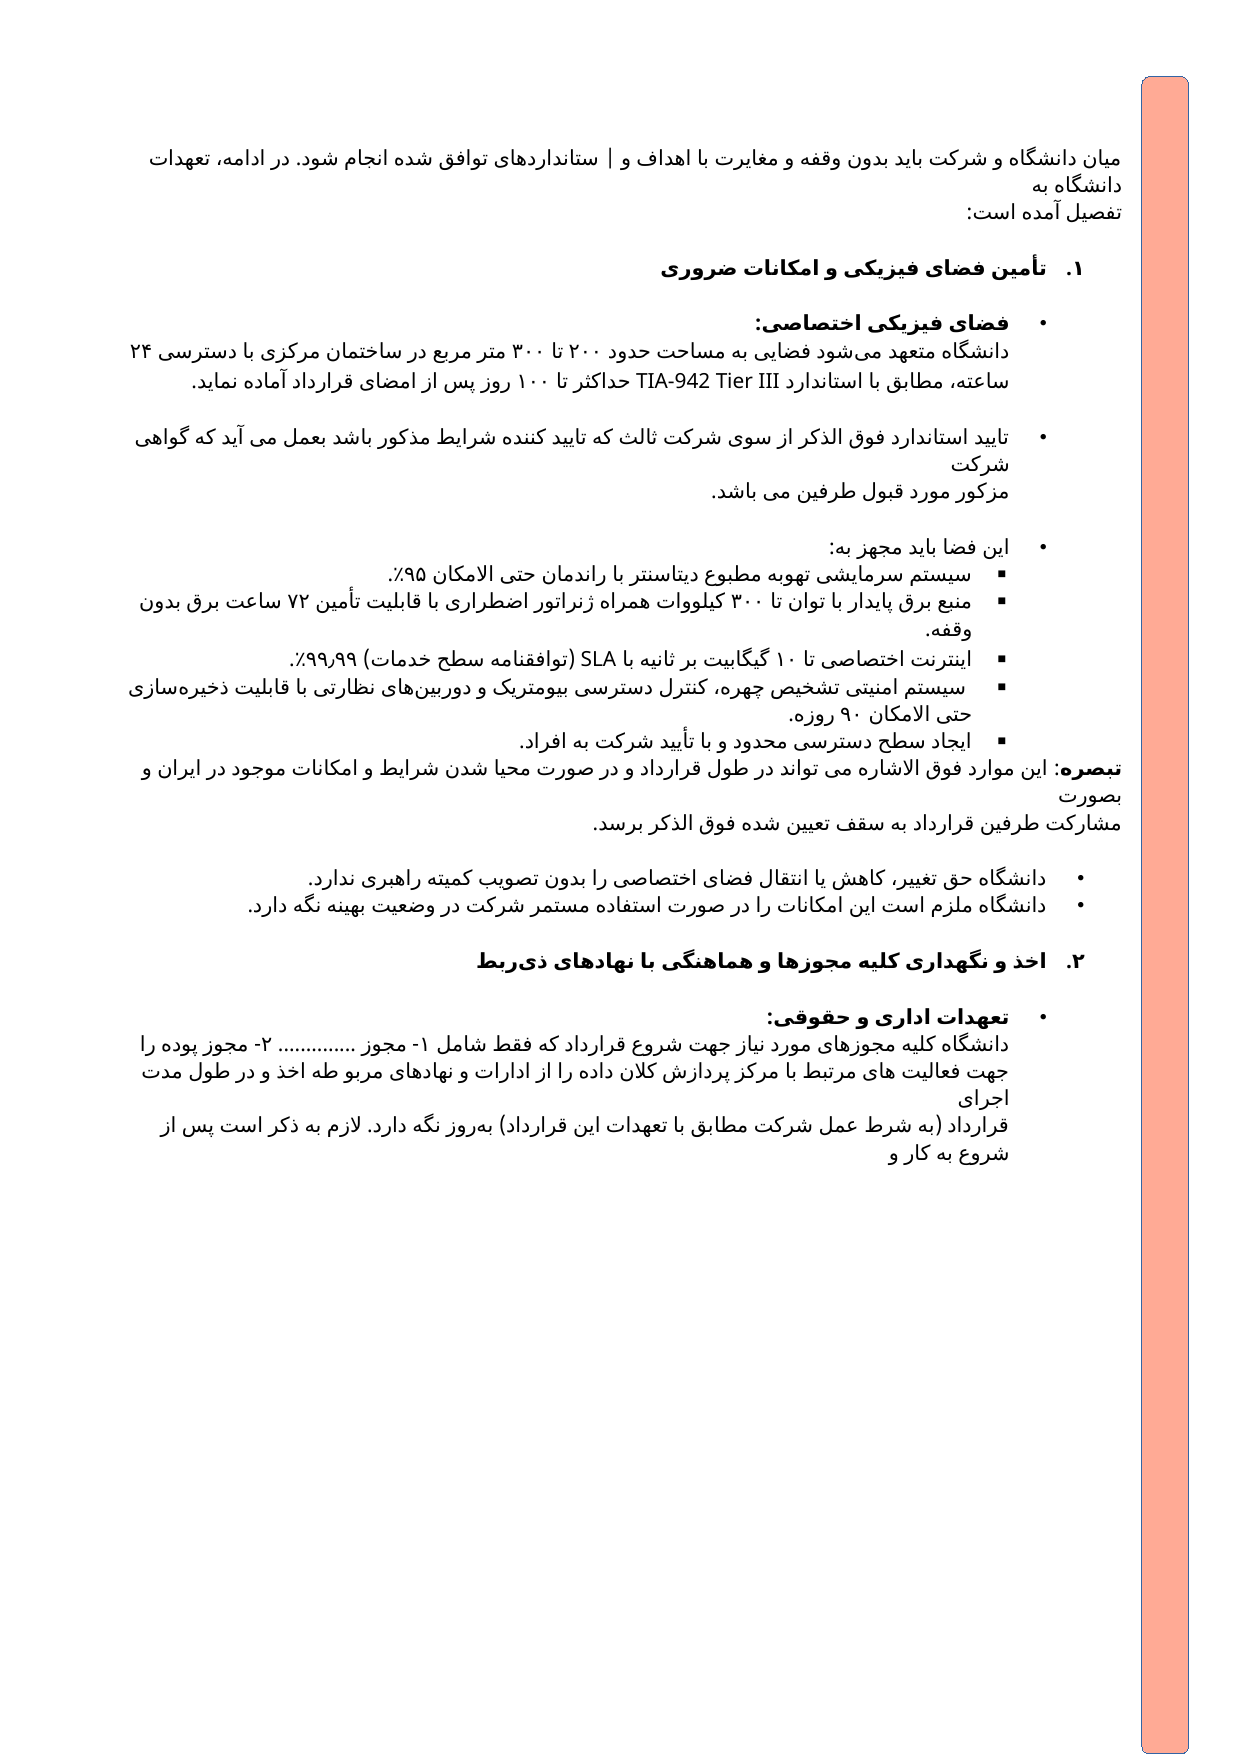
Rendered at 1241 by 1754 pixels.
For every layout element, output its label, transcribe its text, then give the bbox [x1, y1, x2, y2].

list این فضا باید مجهز به: [118, 536, 1047, 563]
text مشارکت طرفین قرارداد به سقف تعیین شده فوق الذکر برسد. [118, 811, 1122, 838]
list تأمین فضای فیزیکی و امکانات ضروری [118, 257, 1084, 284]
list دانشگاه حق تغییر، کاهش يا انتقال فضای اختصاصی را بدون تصویب کمیته راهبری ندارد. [118, 867, 1084, 894]
list سیستم امنیتی تشخیص چهره، کنترل دسترسی بیومتریک و دوربین‌های نظارتی با قابلیت ذخیره‌سازی [118, 675, 1009, 703]
list ساعته، مطابق با استاندارد TIA-942 Tier III حداکثر تا ۱۰۰ روز پس از امضای قرارداد آماده نماید. [118, 367, 1047, 397]
list حتی الامکان ‎٩۰‏ روزه. [118, 703, 1009, 730]
text میان دانشگاه و شرکت باید بدون وقفه و مغایرت با اهداف و | ستانداردهای توافق شده انجام شود. در ادامه، تعهدات دانشگاه به [118, 147, 1122, 201]
list فضای فیزیکی اختصاصی: [118, 312, 1047, 339]
list تایید استاندارد فوق الذکر از سوی شرکت ثالث که تایید کننده شرایط مذکور باشد بعمل می آید که گواهی شرکت [118, 426, 1047, 480]
text تبصره: این موارد فوق الاشاره می تواند در طول قرارداد و در صورت محیا شدن شرایط و امکانات موجود در ایران و بصورت [118, 757, 1122, 811]
list دانشگاه کلیه مجوزهای مورد نیاز جهت شروع قرارداد که فقط شامل ۱- مجوز .............. ۲- مجوز پوده را [118, 1033, 1047, 1060]
list اینترنت اختصاصی تا ۱۰ گیگابیت بر ثانیه با SLA (توافقنامه سطح خدمات) ۹۹٫۹۹٪. [118, 644, 1009, 675]
list تعهدات اداری و حقوقی: [118, 1005, 1047, 1033]
list دانشگاه متعهد می‌شود فضایی به مساحت حدود ۲۰۰ تا ۳۰۰ متر مربع در ساختمان مرکزی با دسترسی ۲۴ [118, 339, 1047, 367]
list مزکور مورد قبول طرفین می باشد. [118, 480, 1047, 507]
list ایجاد سطح دسترسی محدود و با تأیید شرکت به افراد. [118, 730, 1009, 757]
list اخذ و نگهداری کلیه مجوزها و هماهنگی با نهادهای ذی‌ربط [118, 950, 1084, 977]
text تفصیل آمده است: [118, 201, 1122, 228]
list قرارداد (به شرط عمل شرکت مطابق با تعهدات این قرارداد) به‌روز نگه دارد. لازم به ذکر است پس از شروع به کار و [118, 1114, 1047, 1168]
list وقفه. [118, 617, 1009, 644]
list جهت فعالیت های مرتبط با مرکز پردازش کلان داده را از ادارات و نهادهای مربو طه اخذ و در طول مدت اجرای [118, 1060, 1047, 1114]
list منبع برق پایدار با توان تا ۳۰۰ کیلووات همراه ژنراتور اضطراری با قابلیت تأمین ۷۲ ساعت برق بدون [118, 590, 1009, 617]
list دانشگاه ملزم است این امکانات را در صورت استفاده مستمر شرکت در وضعیت بهینه نگه دارد. [118, 894, 1084, 921]
list سیستم سرمایشی تهوبه مطبوع دیتاسنتر با راندمان حتی الامکان ۹۵٪. [118, 563, 1009, 590]
